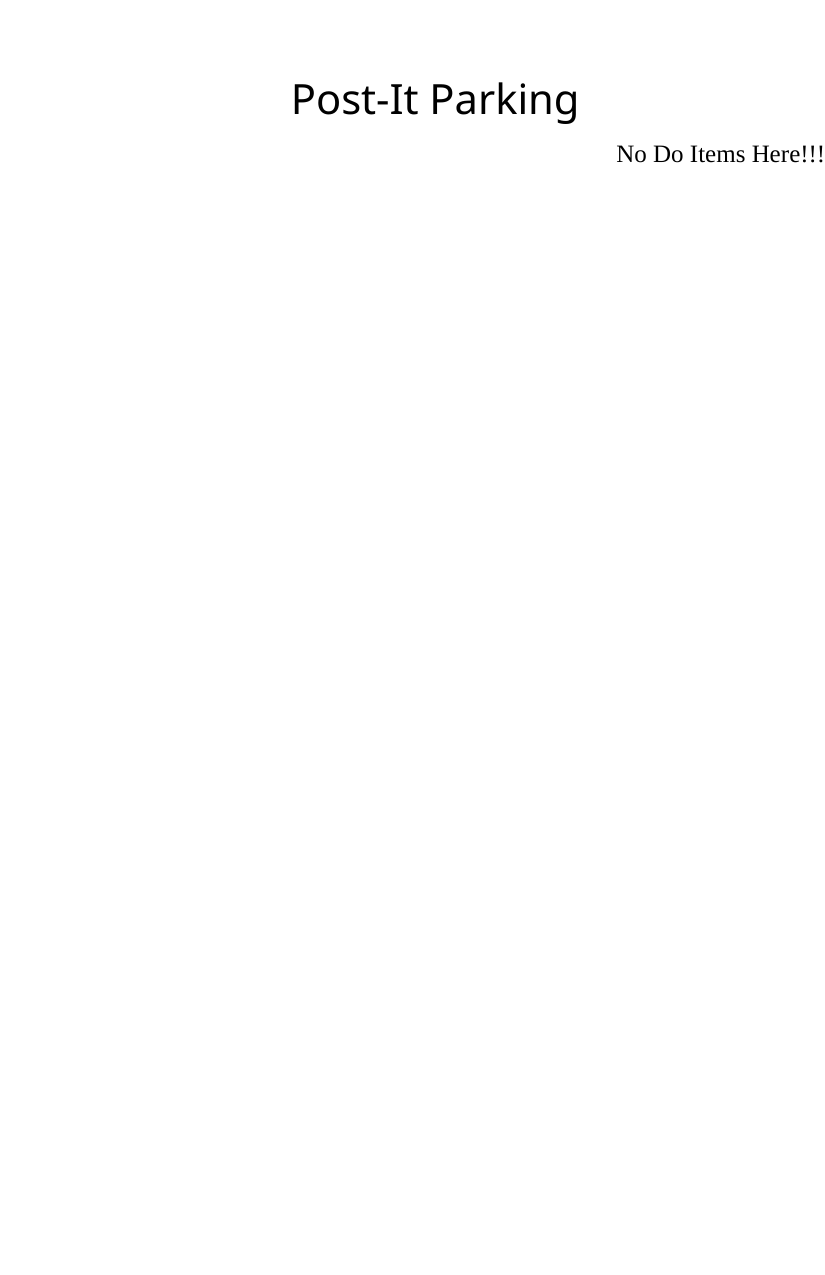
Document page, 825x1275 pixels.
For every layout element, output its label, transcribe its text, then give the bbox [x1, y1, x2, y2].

text No Do Items Here!!! [45, 139, 825, 168]
subtitle Post-It Parking [45, 70, 825, 127]
